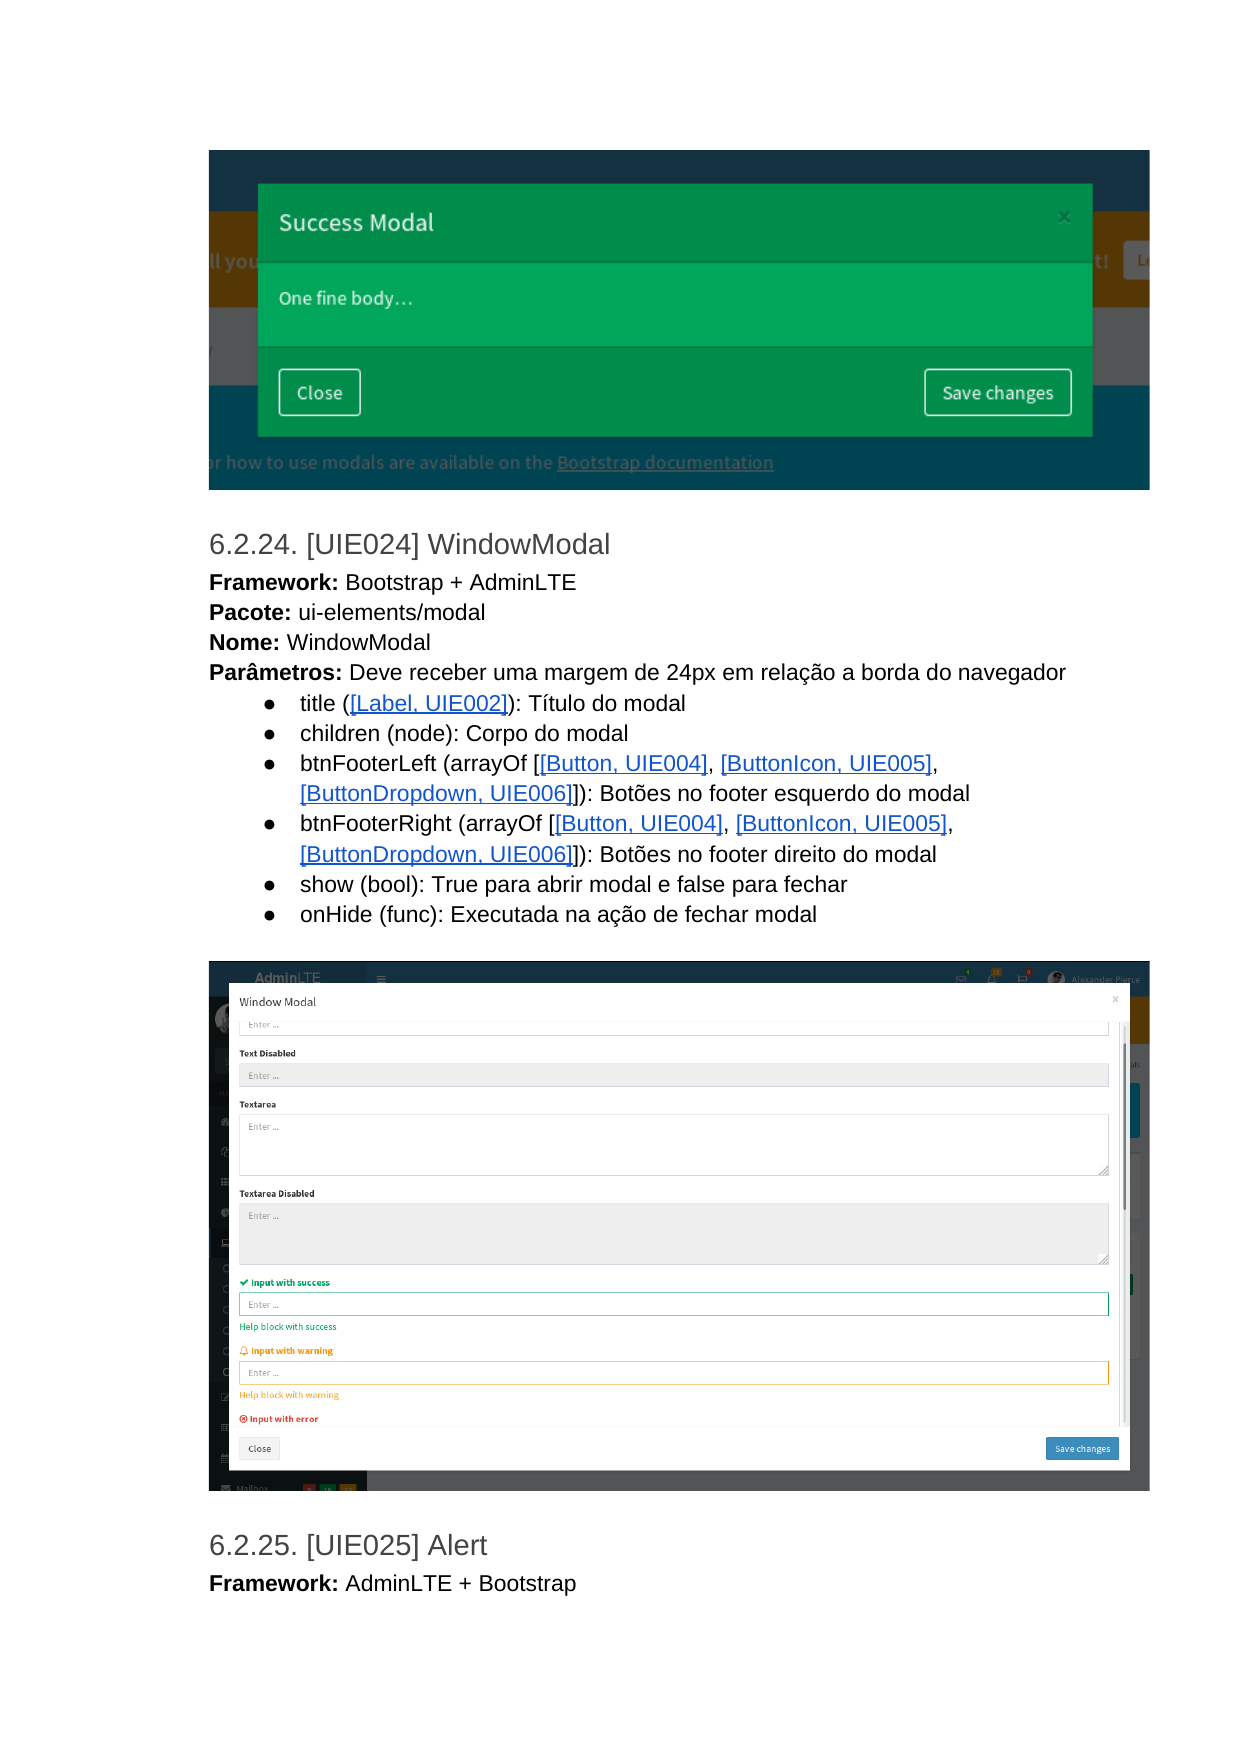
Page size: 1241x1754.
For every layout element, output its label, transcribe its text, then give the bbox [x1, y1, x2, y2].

text Parâmetros: Deve receber uma margem de 24px em relação a borda do navegador [209, 659, 1090, 686]
picture [250, 460, 260, 468]
subtitle 6.2.24. [UIE024] WindowModal [209, 527, 1090, 560]
picture [754, 460, 761, 468]
text Framework: AdminLTE + Bootstrap [209, 1569, 1090, 1596]
picture [208, 460, 213, 468]
picture [228, 456, 235, 468]
picture [658, 460, 665, 468]
picture [431, 460, 437, 468]
list btnFooterRight (arrayOf [[Button, UIE004], [ButtonIcon, UIE005], [ButtonDropdown, UIE006]]): Botões no footer direito do modal [262, 810, 1090, 867]
list show (bool): True para abrir modal e false para fechar [262, 871, 1090, 897]
text Pacote: ui-elements/modal [209, 599, 1090, 625]
subtitle 6.2.25. [UIE025] Alert [209, 1528, 1090, 1561]
text Framework: Bootstrap + AdminLTE [209, 569, 1090, 595]
text Nome: WindowModal [209, 629, 1090, 655]
list title ([Label, UIE002]): Título do modal [262, 689, 1090, 716]
picture [460, 460, 466, 468]
list children (node): Corpo do modal [262, 720, 1090, 746]
picture [208, 150, 1150, 437]
picture [208, 961, 1150, 1491]
picture [534, 456, 541, 468]
list onHide (func): Executada na ação de fechar modal [262, 901, 1090, 927]
list btnFooterLeft (arrayOf [[Button, UIE004], [ButtonIcon, UIE005], [ButtonDropdown, UIE006]]): Botões no footer esquerdo do modal [262, 750, 1090, 806]
picture [421, 460, 427, 468]
picture [559, 457, 572, 471]
